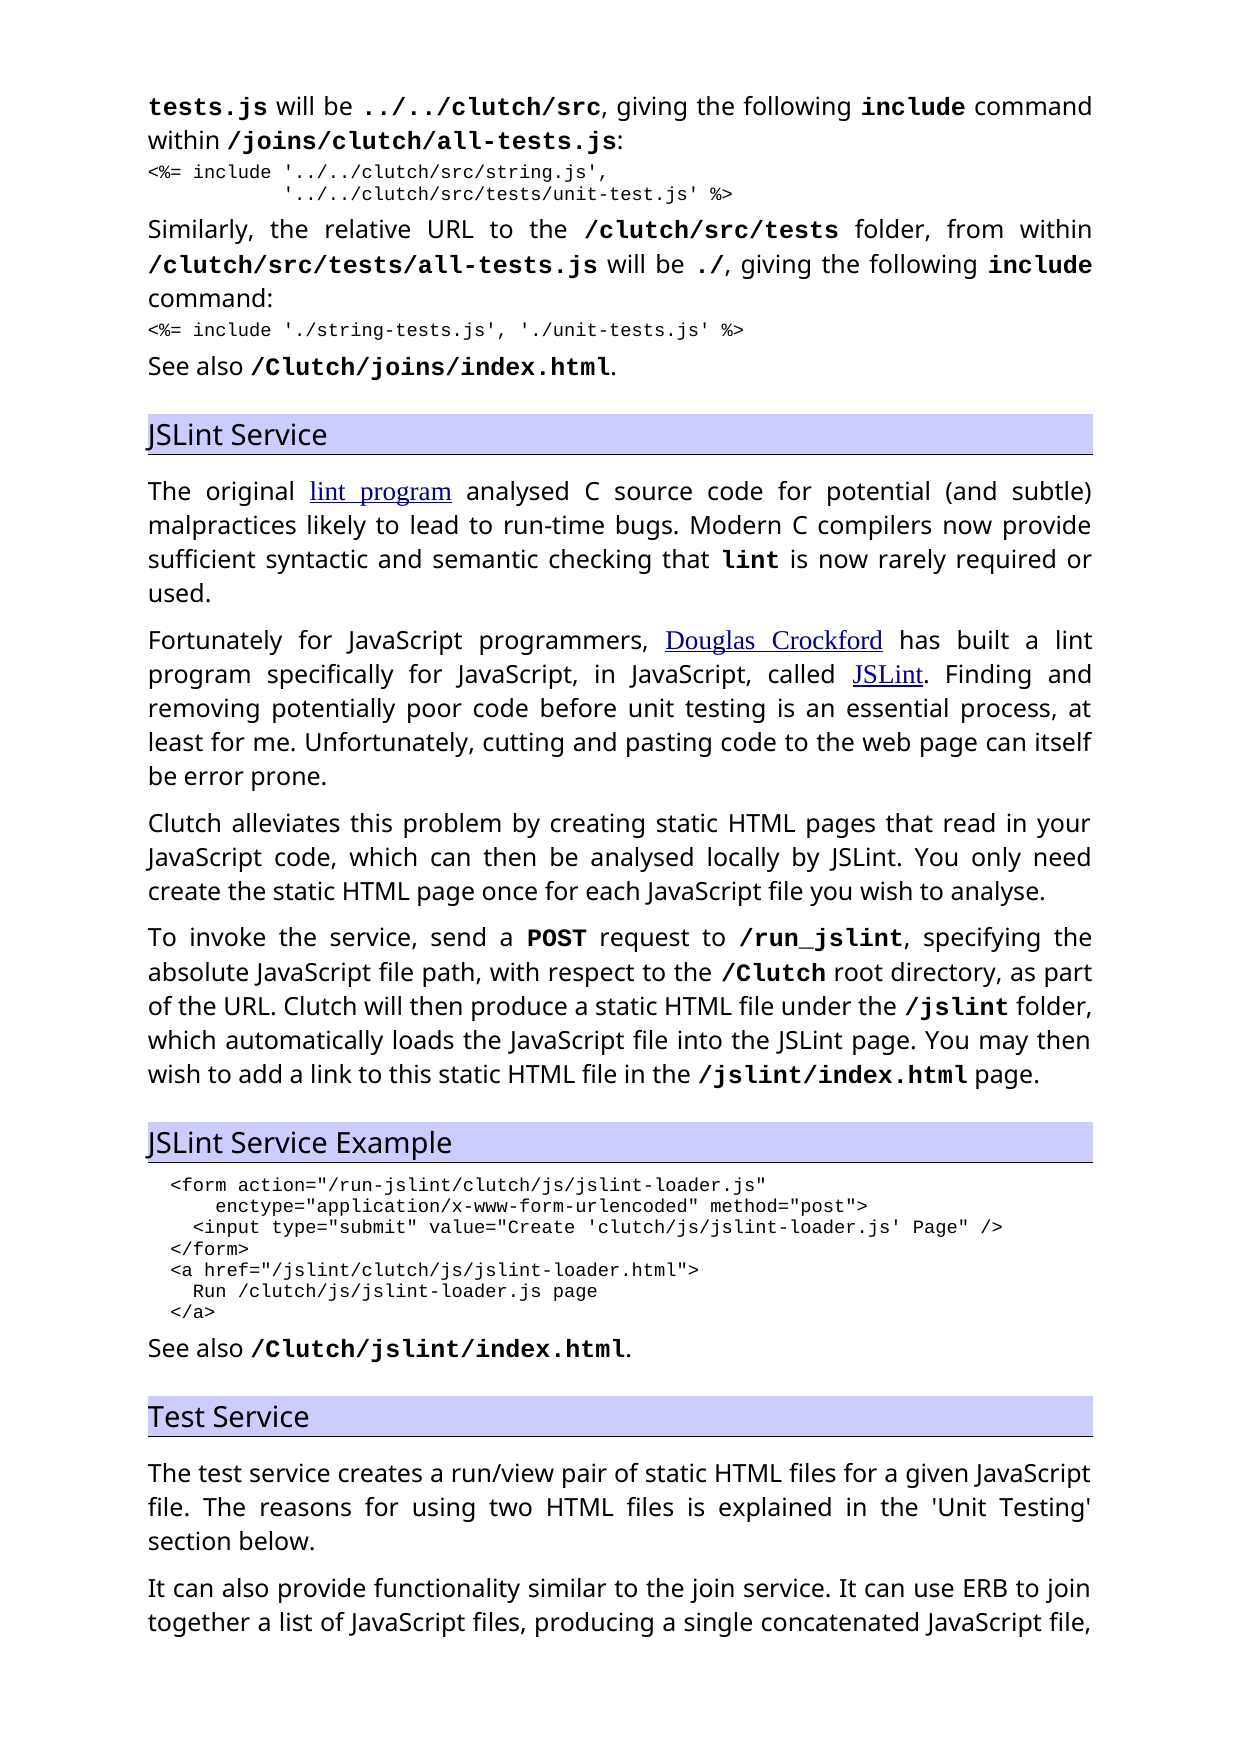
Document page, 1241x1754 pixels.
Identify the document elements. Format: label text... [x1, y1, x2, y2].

text See also /Clutch/joins/index.html. [148, 348, 1093, 383]
text <%= include '../../clutch/src/string.js', '../../clutch/src/tests/unit-test.js' %> [148, 163, 1093, 206]
text See also /Clutch/jslint/index.html. [148, 1331, 1093, 1365]
text tests.js will be ../../clutch/src, giving the following include command within /joins/clutch/all-tests.js: [148, 88, 1093, 157]
text The original lint program analysed C source code for potential (and subtle) malpractices likely to lead to run-time bugs. Modern C compilers now provide sufficient syntactic and semantic checking that lint is now rarely required or used. [148, 473, 1093, 610]
subtitle JSLint Service [148, 414, 1093, 454]
text <a href="/jslint/clutch/js/jslint-loader.html"> Run /clutch/js/jslint-loader.js page </a> [148, 1261, 1093, 1324]
text It can also provide functionality similar to the join service. It can use ERB to join together a list of JavaScript files, producing a single concatenated JavaScript file, [148, 1570, 1093, 1638]
text <form action="/run-jslint/clutch/js/jslint-loader.js" enctype="application/x-www-form-urlencoded" method="post"> <input type="submit" value="Create 'clutch/js/jslint-loader.js' Page" /> </form> [148, 1176, 1093, 1261]
text Clutch alleviates this problem by creating static HTML pages that read in your JavaScript code, which can then be analysed locally by JSLint. You only need create the static HTML page once for each JavaScript file you wish to analyse. [148, 805, 1093, 907]
text The test service creates a run/view pair of static HTML files for a given JavaScript file. The reasons for using two HTML files is explained in the 'Unit Testing' section below. [148, 1456, 1093, 1558]
text To invoke the service, send a POST request to /run_jslint, specifying the absolute JavaScript file path, with respect to the /Clutch root directory, as part of the URL. Clutch will then produce a static HTML file under the /jslint folder, which automatically loads the JavaScript file into the JSLint page. You may then wish to add a link to this static HTML file in the /jslint/index.html page. [148, 920, 1093, 1091]
subtitle Test Service [148, 1396, 1093, 1436]
text Fortunately for JavaScript programmers, Douglas Crockford has built a lint program specifically for JavaScript, in JavaScript, called JSLint. Finding and removing potentially poor code before unit testing is an essential process, at least for me. Unfortunately, cutting and pasting code to the web page can itself be error prone. [148, 622, 1093, 793]
subtitle JSLint Service Example [148, 1122, 1093, 1162]
text <%= include './string-tests.js', './unit-tests.js' %> [148, 321, 1093, 342]
text Similarly, the relative URL to the /clutch/src/tests folder, from within /clutch/src/tests/all-tests.js will be ./, giving the following include command: [148, 212, 1093, 315]
